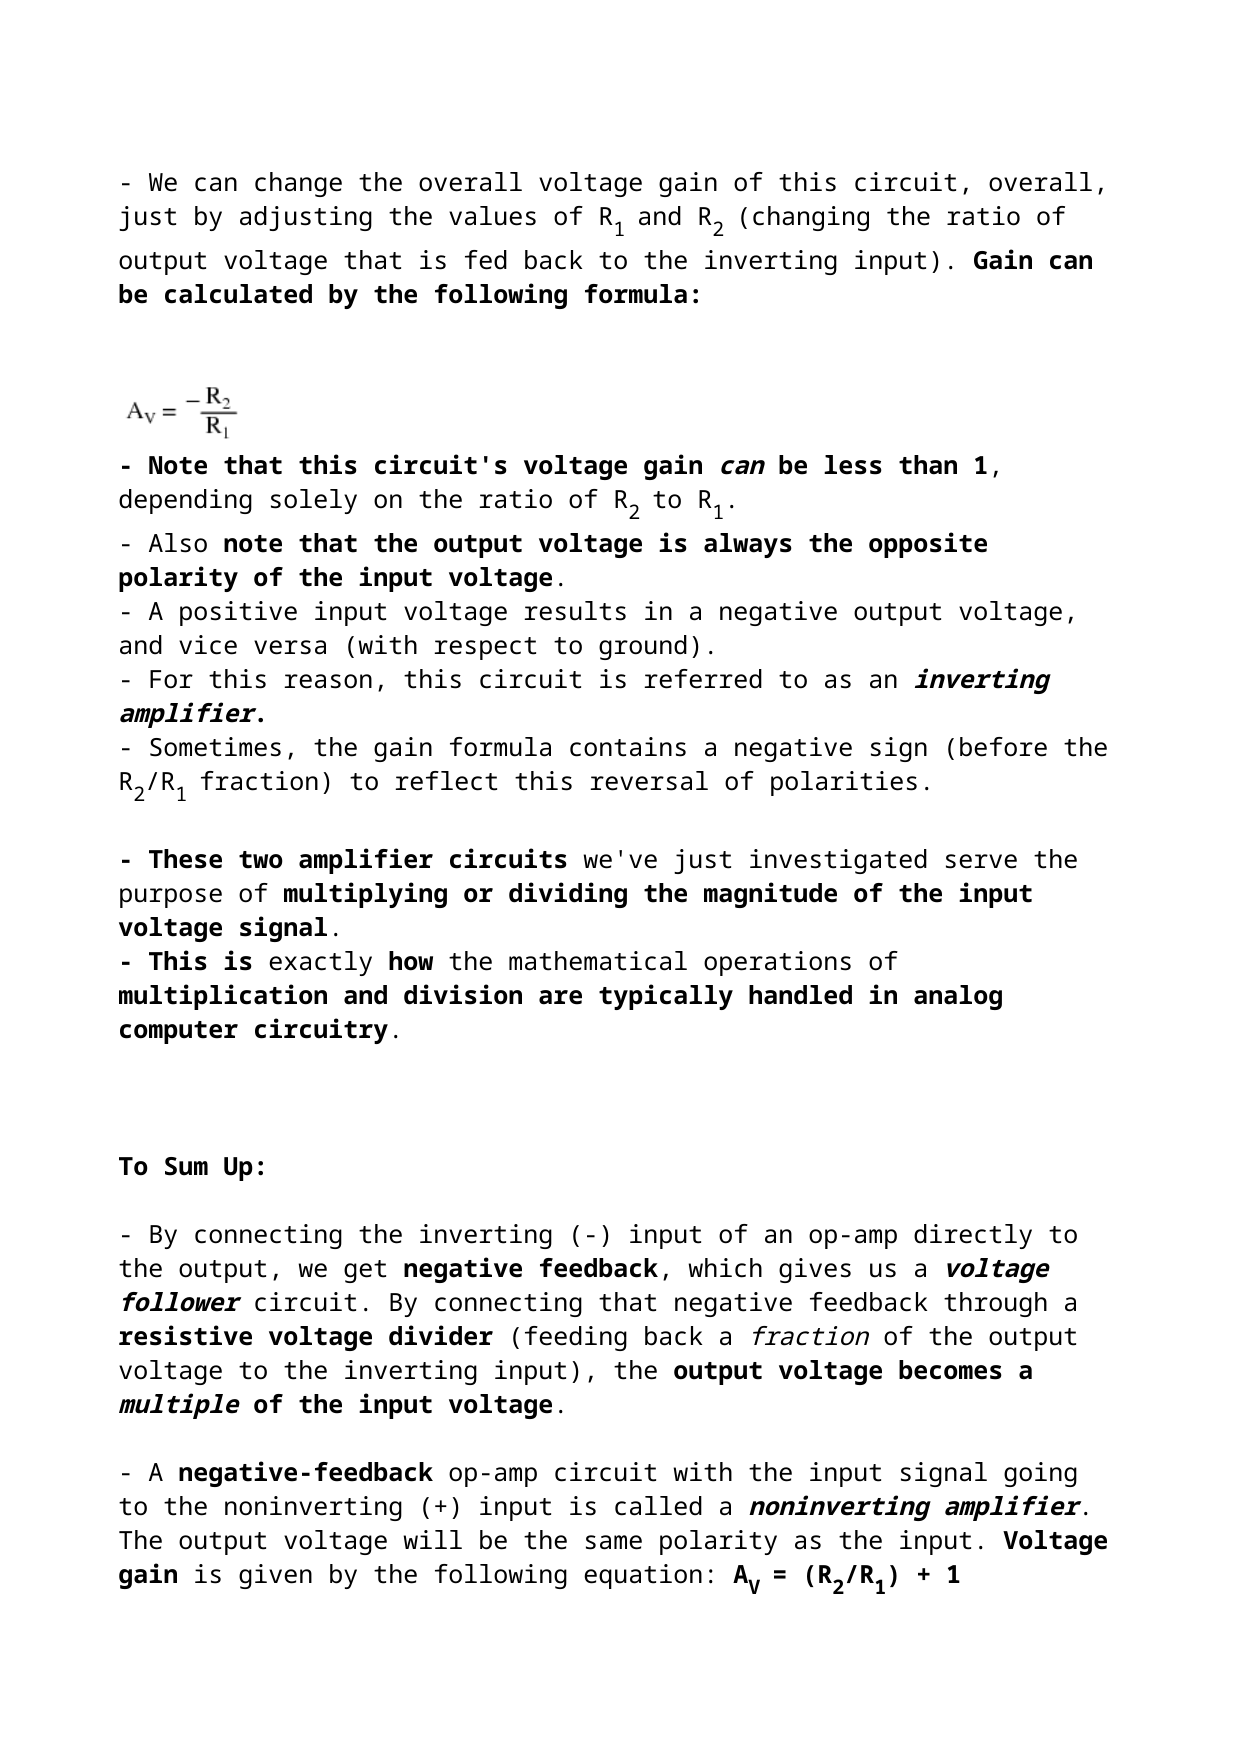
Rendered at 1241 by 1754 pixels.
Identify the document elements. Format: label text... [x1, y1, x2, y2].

list - For this reason, this circuit is referred to as an inverting amplifier. [118, 661, 1122, 729]
list - A negative-feedback op-amp circuit with the input signal going to the noninverting (+) input is called a noninverting amplifier. The output voltage will be the same polarity as the input. Voltage gain is given by the following equation: AV = (R2/R1) + 1 [118, 1455, 1122, 1601]
list - These two amplifier circuits we've just investigated serve the purpose of multiplying or dividing the magnitude of the input voltage signal. [118, 842, 1122, 944]
list - Sometimes, the gain formula contains a negative sign (before the R2/R1 fraction) to reflect this reversal of polarities. [118, 729, 1122, 807]
list - Note that this circuit's voltage gain can be less than 1, depending solely on the ratio of R2 to R1. [118, 447, 1122, 525]
list - By connecting the inverting (-) input of an op-amp directly to the output, we get negative feedback, which gives us a voltage follower circuit. By connecting that negative feedback through a resistive voltage divider (feeding back a fraction of the output voltage to the inverting input), the output voltage becomes a multiple of the input voltage. [118, 1216, 1122, 1421]
list - A positive input voltage results in a negative output voltage, and vice versa (with respect to ground). [118, 593, 1122, 661]
picture [118, 378, 244, 448]
text - We can change the overall voltage gain of this circuit, overall, just by adjusting the values of R1 and R2 (changing the ratio of output voltage that is fed back to the inverting input). Gain can be calculated by the following formula: [118, 165, 1122, 311]
list - Also note that the output voltage is always the opposite polarity of the input voltage. [118, 525, 1122, 593]
list To Sum Up: [118, 1148, 1122, 1182]
list - This is exactly how the mathematical operations of multiplication and division are typically handled in analog computer circuitry. [118, 944, 1122, 1046]
